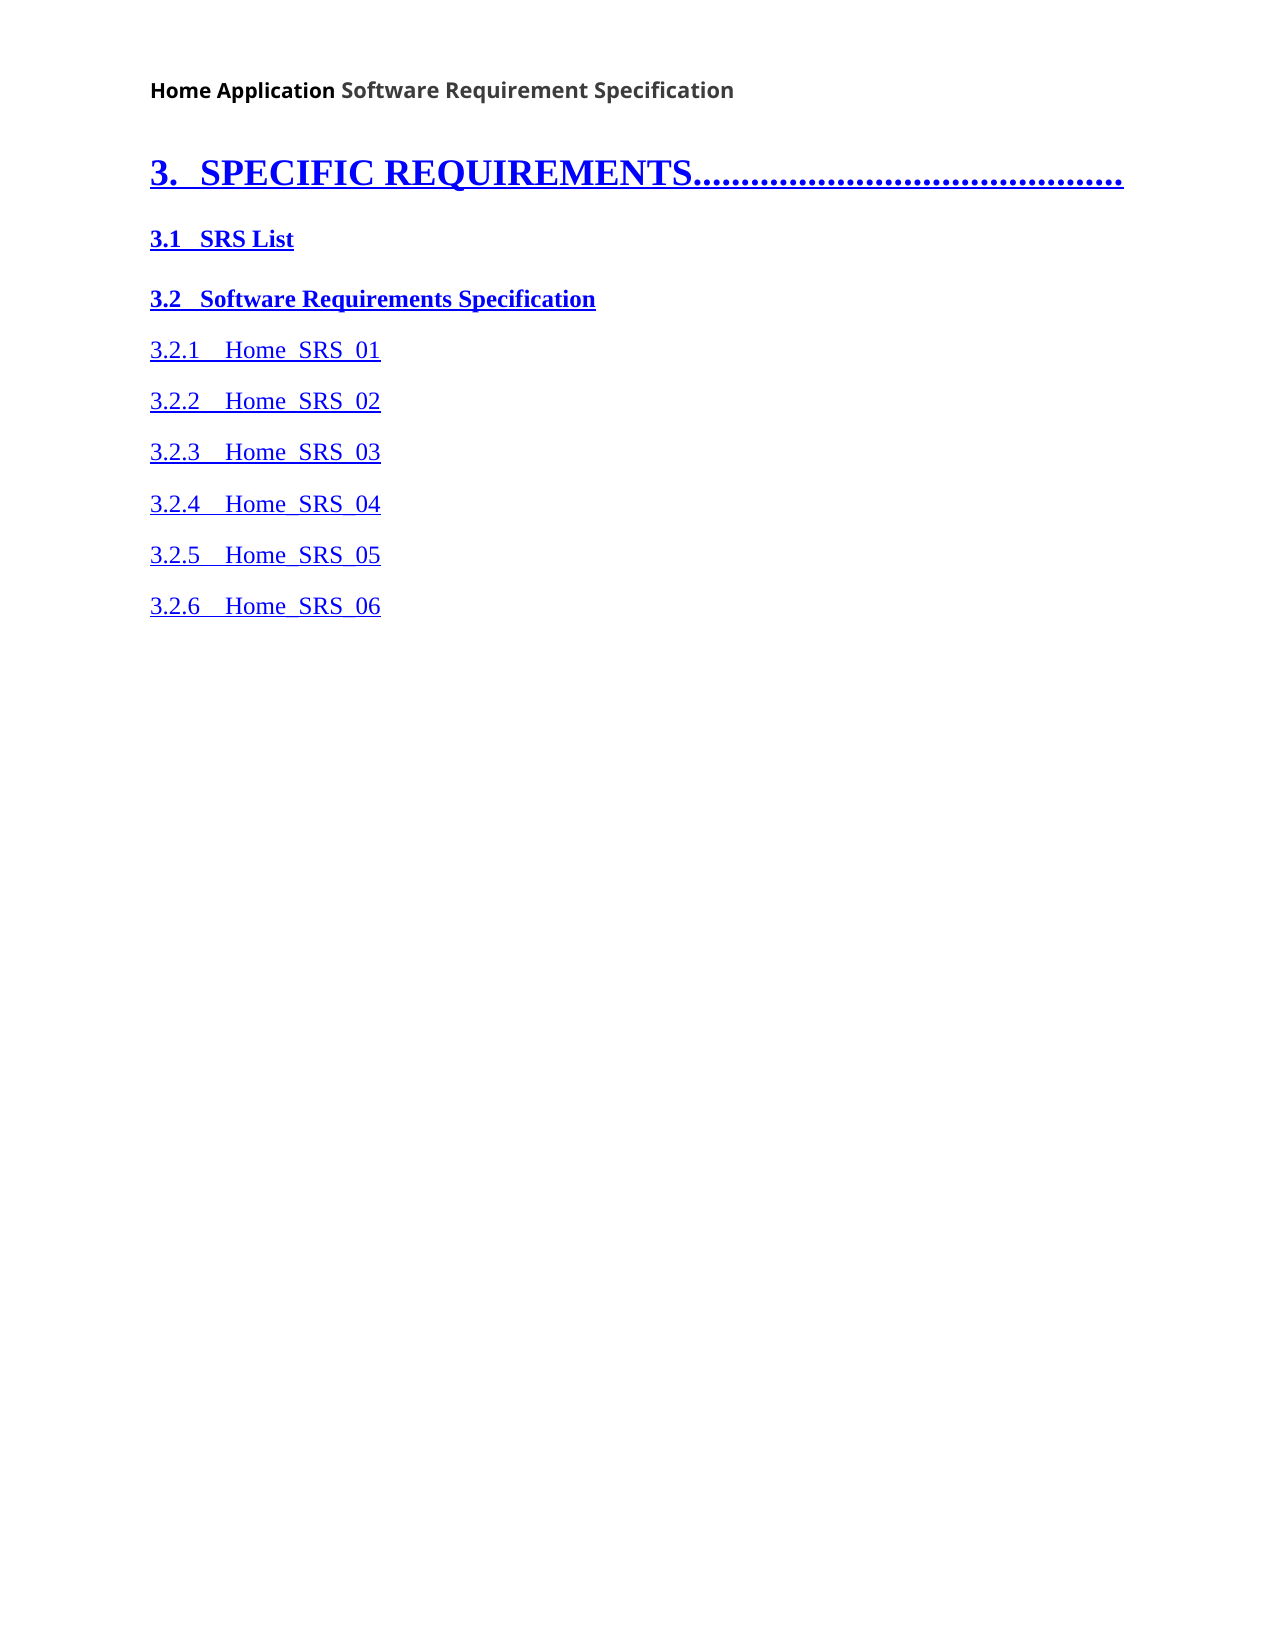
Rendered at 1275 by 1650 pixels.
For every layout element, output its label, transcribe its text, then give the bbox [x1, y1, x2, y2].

text 3. Specific Requirements 3 [150, 150, 1211, 193]
text 3.2 Software Requirements Specification3 [150, 284, 1211, 313]
text 3.1 SRS List3 [150, 224, 1211, 253]
text 3.2.1 Home_SRS_013 [150, 335, 1211, 364]
text 3.2.2 Home_SRS_024 [150, 386, 1211, 415]
text 3.2.3 Home_SRS_034 [150, 437, 1211, 466]
text 3.2.4 Home_SRS_045 [150, 489, 1211, 517]
text 3.2.6 Home_SRS_067 [150, 591, 1211, 620]
text 3.2.5 Home_SRS_056 [150, 540, 1211, 568]
